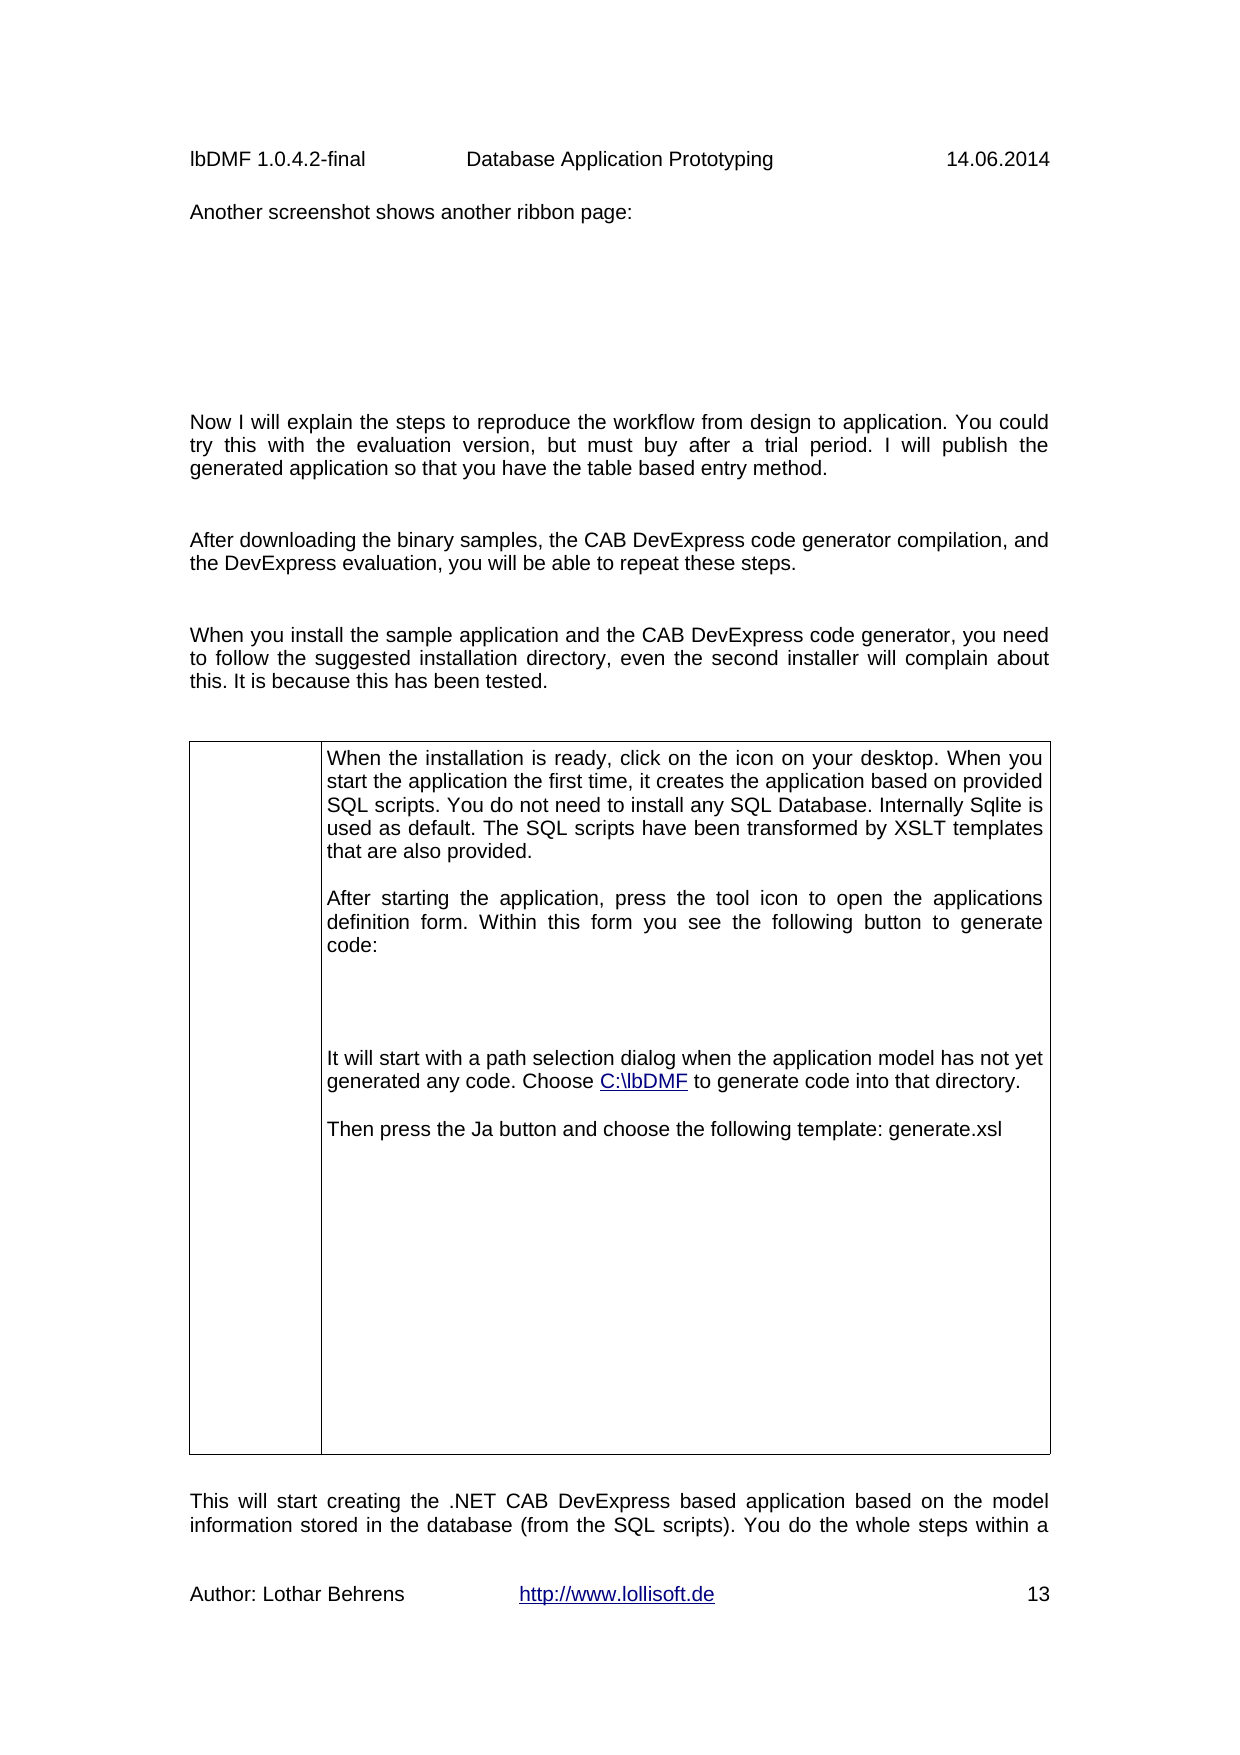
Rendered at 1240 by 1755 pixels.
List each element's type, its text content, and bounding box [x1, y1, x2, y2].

text When you install the sample application and the CAB DevExpress code generator, you need to follow the suggested installation directory, even the second installer will complain about this. It is because this has been tested. [189, 623, 1050, 693]
table_header [190, 742, 321, 881]
text This will start creating the .NET CAB DevExpress based application based on the model information stored in the database (from the SQL scripts). You do the whole steps within a [189, 1490, 1050, 1536]
table_cell After starting the application, press the tool icon to open the applications definition form. Within this form you see the following button to generate code: It will start with a path selection dialog when the application model has not yet generated any code. Choose C:\lbDMF to generate code into that directory. [322, 881, 1050, 1111]
table_cell Then press the Ja button and choose the following template: generate.xsl [322, 1111, 1050, 1454]
text After downloading the binary samples, the CAB DevExpress code generator compilation, and the DevExpress evaluation, you will be able to repeat these steps. [189, 528, 1050, 575]
text Now I will explain the steps to reproduce the workflow from design to application. You could try this with the evaluation version, but must buy after a trial period. I will publish the generated application so that you have the table based entry method. [189, 411, 1050, 480]
table_cell [190, 881, 321, 1111]
table_cell [190, 1111, 321, 1454]
text Another screenshot shows another ribbon page: [189, 201, 1050, 224]
table_header When the installation is ready, click on the icon on your desktop. When you start the application the first time, it creates the application based on provided SQL scripts. You do not need to install any SQL Database. Internally Sqlite is used as default. The SQL scripts have been transformed by XSLT templates that are also provided. [322, 742, 1050, 881]
